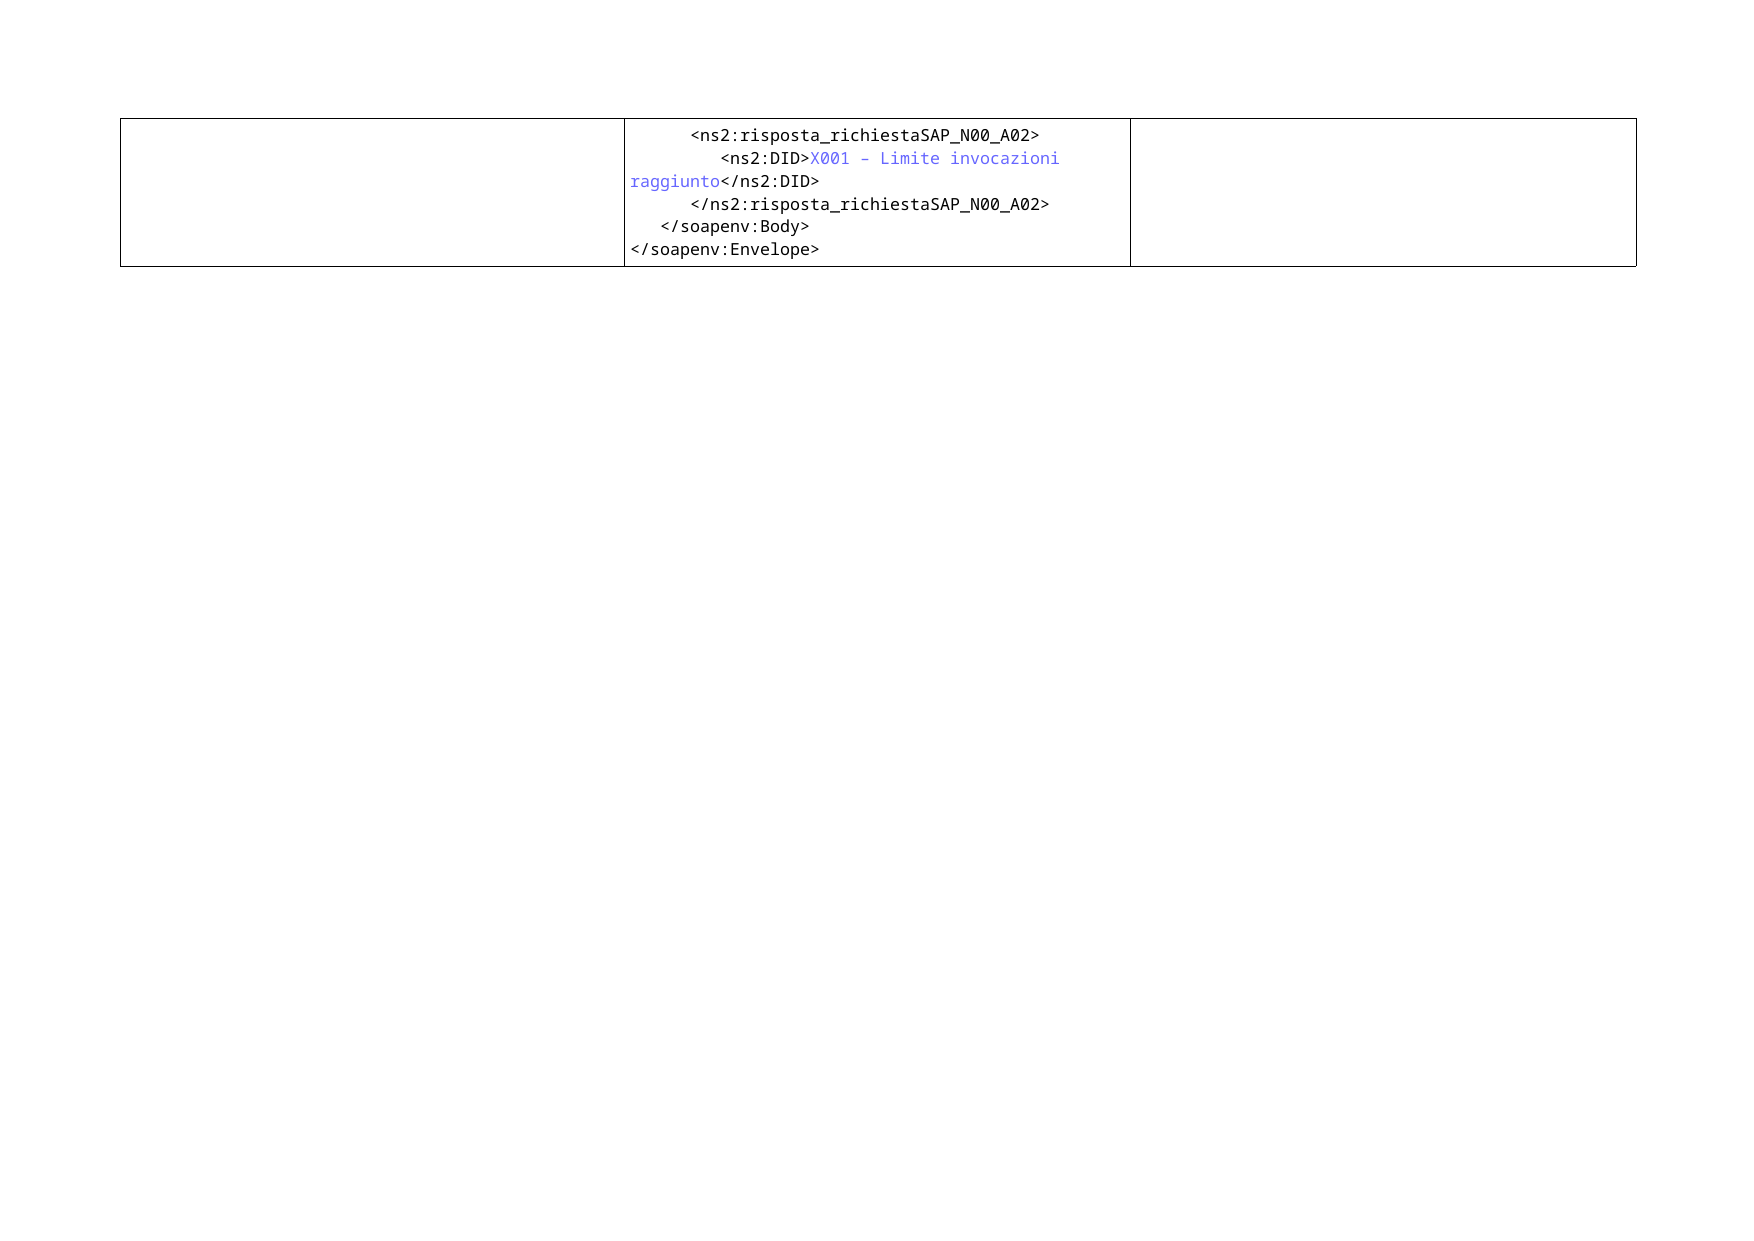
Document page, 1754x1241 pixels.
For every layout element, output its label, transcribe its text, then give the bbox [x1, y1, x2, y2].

table_cell [121, 119, 624, 266]
table_cell <ns2:risposta_richiestaSAP_N00_A02> <ns2:DID>X001 – Limite invocazioni raggiunto</ns2:DID> </ns2:risposta_richiestaSAP_N00_A02> </soapenv:Body> </soapenv:Envelope> [625, 119, 1130, 266]
table_cell [1131, 119, 1636, 266]
